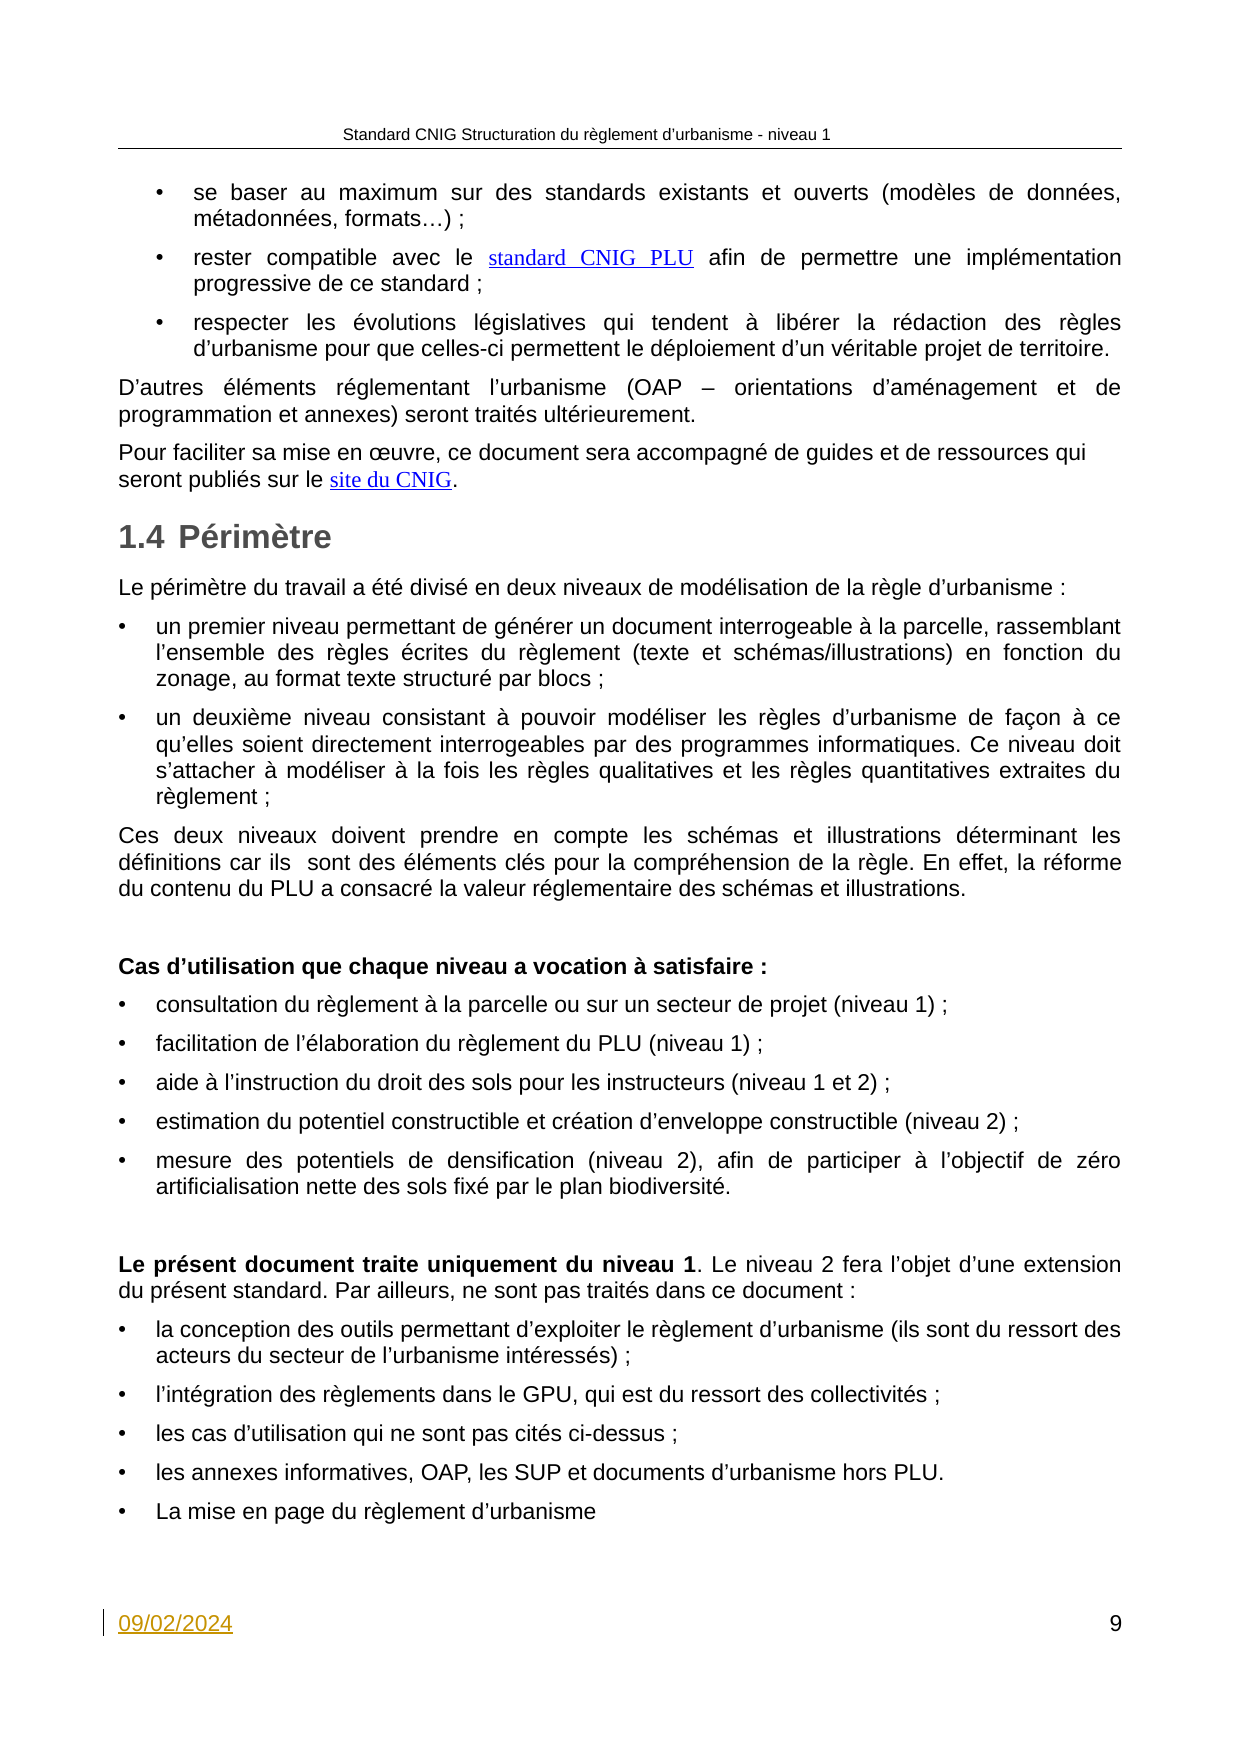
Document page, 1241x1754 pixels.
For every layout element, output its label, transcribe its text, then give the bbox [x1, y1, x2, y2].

list se baser au maximum sur des standards existants et ouverts (modèles de données, métadonnées, formats…) ; [156, 178, 1122, 231]
text Pour faciliter sa mise en œuvre, ce document sera accompagné de guides et de ressources qui seront publiés sur le site du CNIG. [118, 439, 1122, 492]
text Ces deux niveaux doivent prendre en compte les schémas et illustrations déterminant les définitions car ils sont des éléments clés pour la compréhension de la règle. En effet, la réforme du contenu du PLU a consacré la valeur réglementaire des schémas et illustrations. [118, 822, 1122, 901]
subtitle Périmètre [118, 517, 1122, 556]
text D’autres éléments réglementant l’urbanisme (OAP – orientations d’aménagement et de programmation et annexes) seront traités ultérieurement. [118, 374, 1122, 427]
text Le présent document traite uniquement du niveau 1. Le niveau 2 fera l’objet d’une extension du présent standard. Par ailleurs, ne sont pas traités dans ce document : [118, 1251, 1122, 1304]
list la conception des outils permettant d’exploiter le règlement d’urbanisme (ils sont du ressort des acteurs du secteur de l’urbanisme intéressés) ; [118, 1316, 1122, 1369]
list rester compatible avec le standard CNIG PLU afin de permettre une implémentation progressive de ce standard ; [156, 244, 1122, 296]
text Cas d’utilisation que chaque niveau a vocation à satisfaire : [118, 953, 1122, 979]
list les cas d’utilisation qui ne sont pas cités ci-dessus ; [118, 1420, 1122, 1447]
list mesure des potentiels de densification (niveau 2), afin de participer à l’objectif de zéro artificialisation nette des sols fixé par le plan biodiversité. [118, 1147, 1122, 1199]
list respecter les évolutions législatives qui tendent à libérer la rédaction des règles d’urbanisme pour que celles-ci permettent le déploiement d’un véritable projet de territoire. [156, 309, 1122, 362]
list La mise en page du règlement d’urbanisme [118, 1498, 1122, 1524]
list aide à l’instruction du droit des sols pour les instructeurs (niveau 1 et 2) ; [118, 1069, 1122, 1096]
list l’intégration des règlements dans le GPU, qui est du ressort des collectivités ; [118, 1381, 1122, 1408]
text Le périmètre du travail a été divisé en deux niveaux de modélisation de la règle d’urbanisme : [118, 574, 1122, 600]
list facilitation de l’élaboration du règlement du PLU (niveau 1) ; [118, 1030, 1122, 1057]
list estimation du potentiel constructible et création d’enveloppe constructible (niveau 2) ; [118, 1108, 1122, 1134]
list les annexes informatives, OAP, les SUP et documents d’urbanisme hors PLU. [118, 1459, 1122, 1485]
list consultation du règlement à la parcelle ou sur un secteur de projet (niveau 1) ; [118, 991, 1122, 1018]
list un premier niveau permettant de générer un document interrogeable à la parcelle, rassemblant l’ensemble des règles écrites du règlement (texte et schémas/illustrations) en fonction du zonage, au format texte structuré par blocs ; [118, 613, 1122, 692]
list un deuxième niveau consistant à pouvoir modéliser les règles d’urbanisme de façon à ce qu’elles soient directement interrogeables par des programmes informatiques. Ce niveau doit s’attacher à modéliser à la fois les règles qualitatives et les règles quantitatives extraites du règlement ; [118, 704, 1122, 810]
